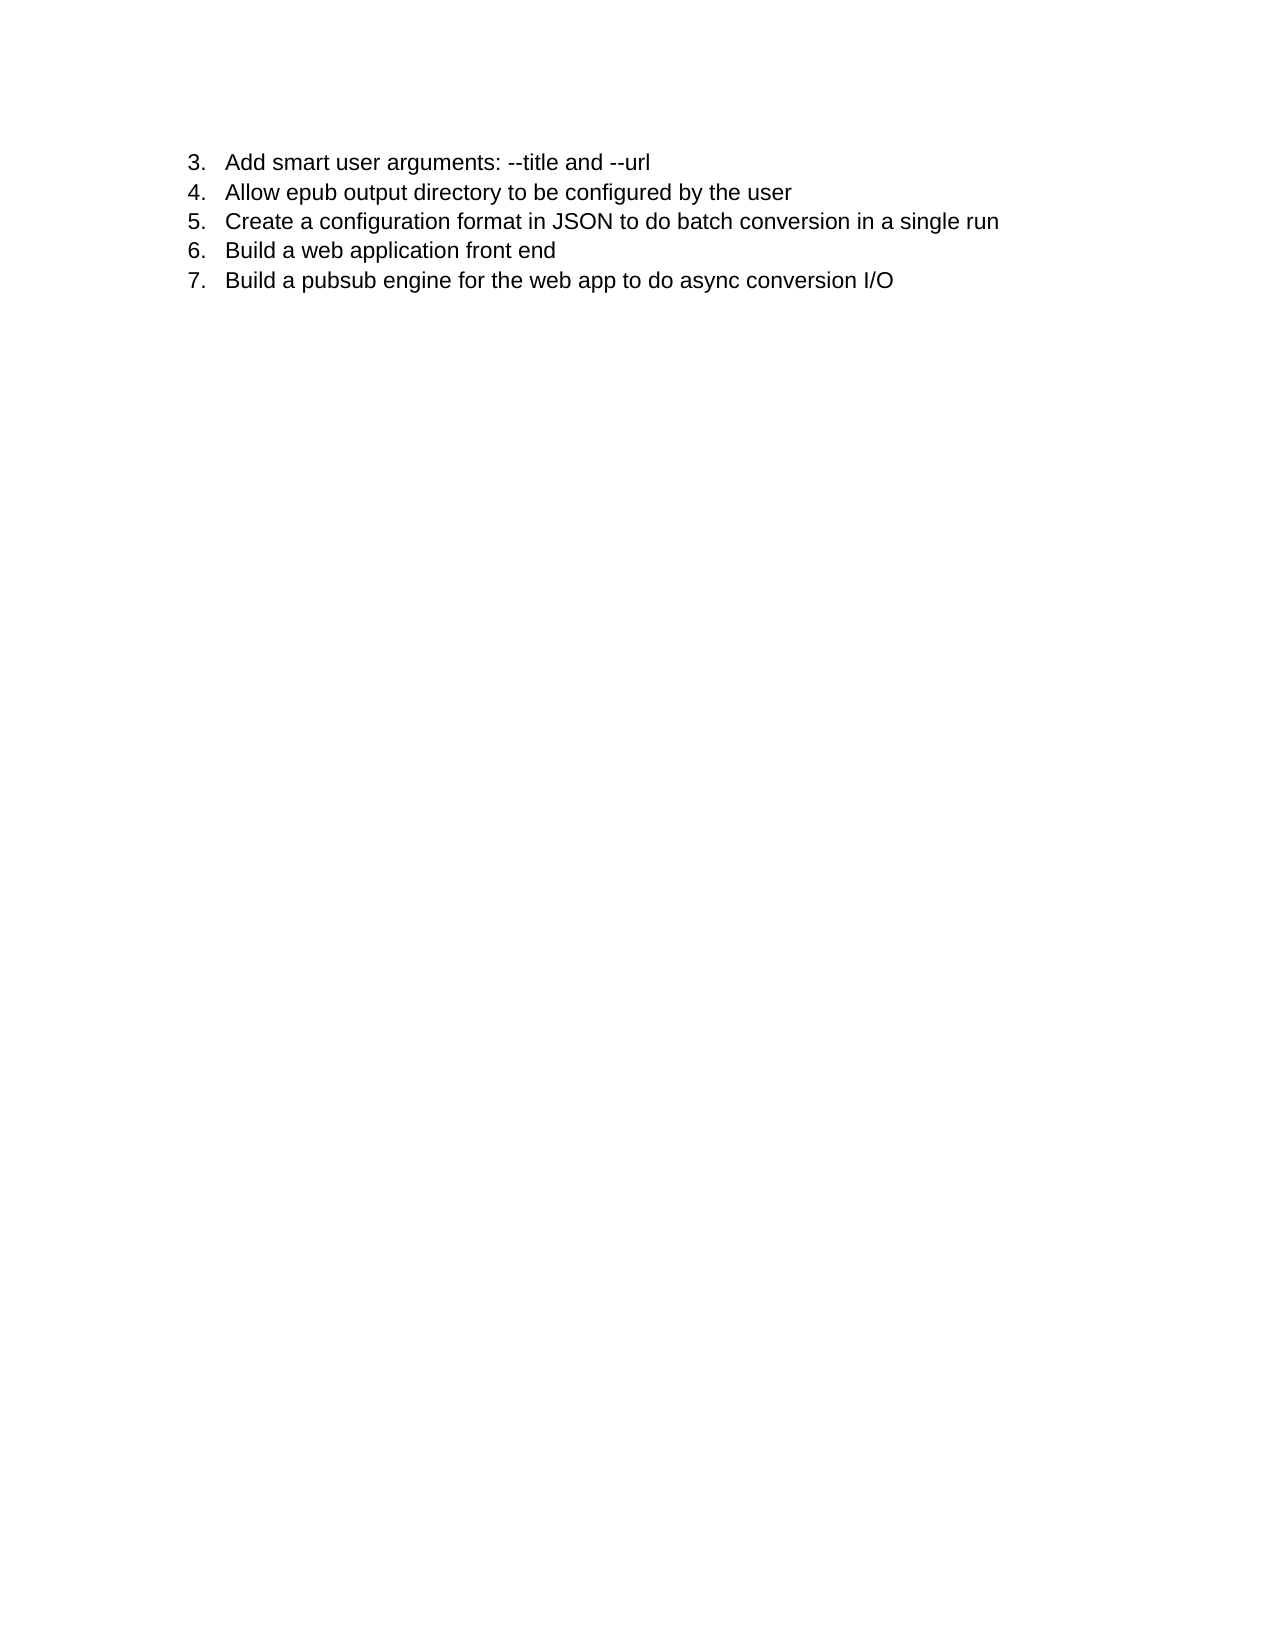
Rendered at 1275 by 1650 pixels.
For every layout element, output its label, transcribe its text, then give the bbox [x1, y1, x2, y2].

list Build a web application front end [187, 238, 1125, 264]
list Allow epub output directory to be configured by the user [187, 179, 1125, 205]
list Add smart user arguments: --title and --url [187, 150, 1125, 176]
list Build a pubsub engine for the web app to do async conversion I/O [187, 267, 1125, 293]
list Create a configuration format in JSON to do batch conversion in a single run [187, 209, 1125, 234]
